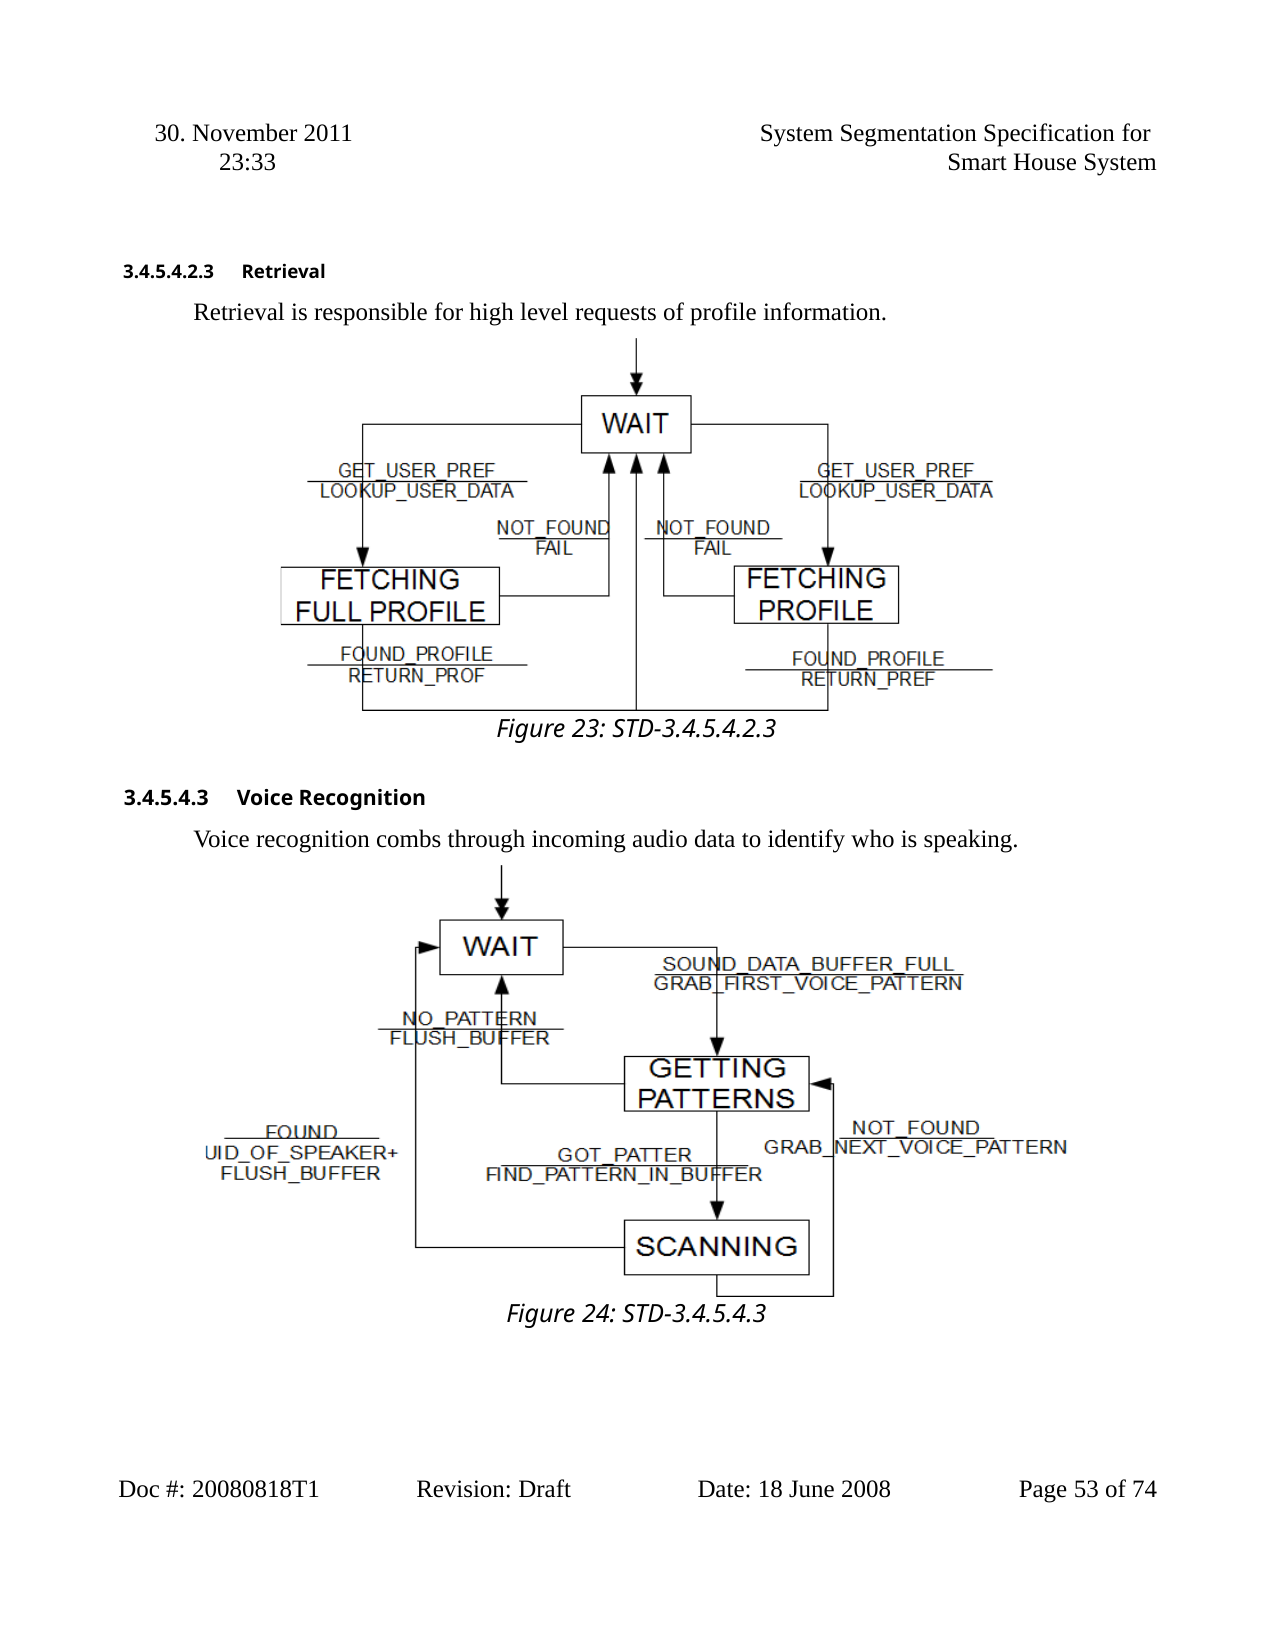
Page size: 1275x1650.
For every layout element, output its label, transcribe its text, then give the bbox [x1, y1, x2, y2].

text Voice recognition combs through incoming audio data to identify who is speaking. [118, 824, 1157, 853]
picture [280, 338, 995, 711]
subtitle Voice Recognition [118, 782, 1157, 811]
text Figure 23: STD-3.4.5.4.2.3 [118, 351, 1157, 745]
text Figure 24: STD-3.4.5.4.3 [118, 878, 1157, 1330]
subtitle Retrieval [118, 259, 1157, 284]
picture [205, 865, 1070, 1297]
text Retrieval is responsible for high level requests of profile information. [118, 297, 1157, 326]
